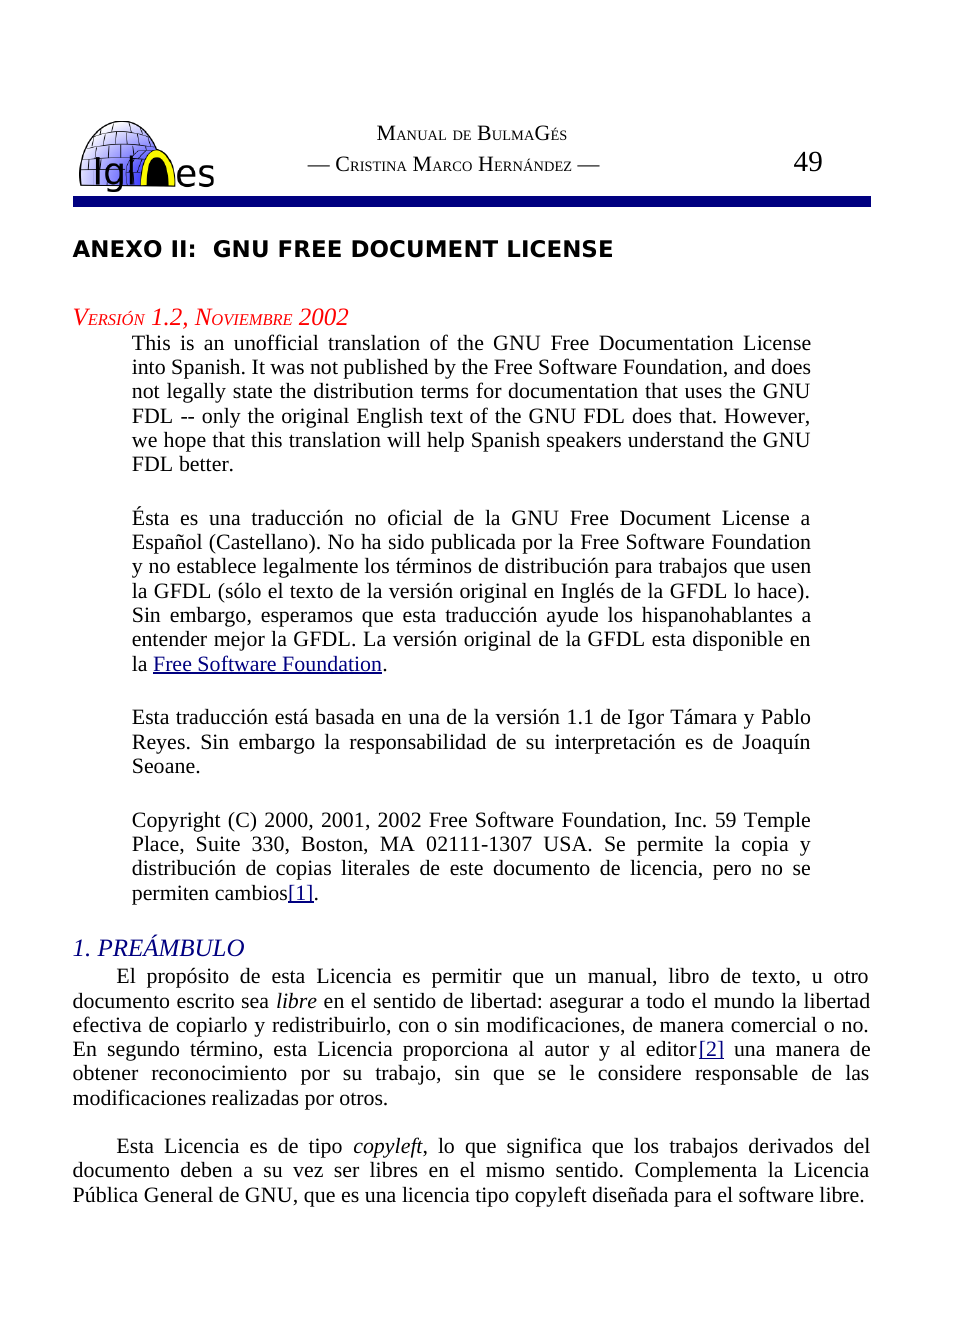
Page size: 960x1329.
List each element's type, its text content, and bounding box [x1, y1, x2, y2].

picture [79, 121, 214, 192]
text Ésta es una traducción no oficial de la GNU Free Document License a Español (Castellano). No ha sido publicada por la Free Software Foundation y no establece legalmente los términos de distribución para trabajos que usen la GFDL (sólo el texto de la versión original en Inglés de la GFDL lo hace). Sin embargo, esperamos que esta traducción ayude los hispanohablantes a entender mejor la GFDL. La versión original de la GFDL esta disponible en la Free Software Foundation. [132, 506, 812, 676]
text 1. PREÁMBULO [72, 934, 871, 962]
text Esta traducción está basada en una de la versión 1.1 de Igor Támara y Pablo Reyes. Sin embargo la responsabilidad de su interpretación es de Joaquín Seoane. [132, 705, 812, 778]
text Esta Licencia es de tipo copyleft, lo que significa que los trabajos derivados del documento deben a su vez ser libres en el mismo sentido. Complementa la Licencia Pública General de GNU, que es una licencia tipo copyleft diseñada para el software libre. [72, 1122, 871, 1207]
subtitle ANEXO II: GNU FREE DOCUMENT LICENSE [72, 236, 871, 263]
text This is an unofficial translation of the GNU Free Documentation License into Spanish. It was not published by the Free Software Foundation, and does not legally state the distribution terms for documentation that uses the GNU FDL -- only the original English text of the GNU FDL does that. However, we hope that this translation will help Spanish speakers understand the GNU FDL better. [132, 331, 812, 476]
text Versión 1.2, Noviembre 2002 [72, 303, 871, 331]
text El propósito de esta Licencia es permitir que un manual, libro de texto, u otro documento escrito sea libre en el sentido de libertad: asegurar a todo el mundo la libertad efectiva de copiarlo y redistribuirlo, con o sin modificaciones, de manera comercial o no. En segundo término, esta Licencia proporciona al autor y al editor[2] una manera de obtener reconocimiento por su trabajo, sin que se le considere responsable de las modificaciones realizadas por otros. [72, 962, 871, 1110]
text Copyright (C) 2000, 2001, 2002 Free Software Foundation, Inc. 59 Temple Place, Suite 330, Boston, MA 02111-1307 USA. Se permite la copia y distribución de copias literales de este documento de licencia, pero no se permiten cambios[1]. [132, 808, 812, 905]
